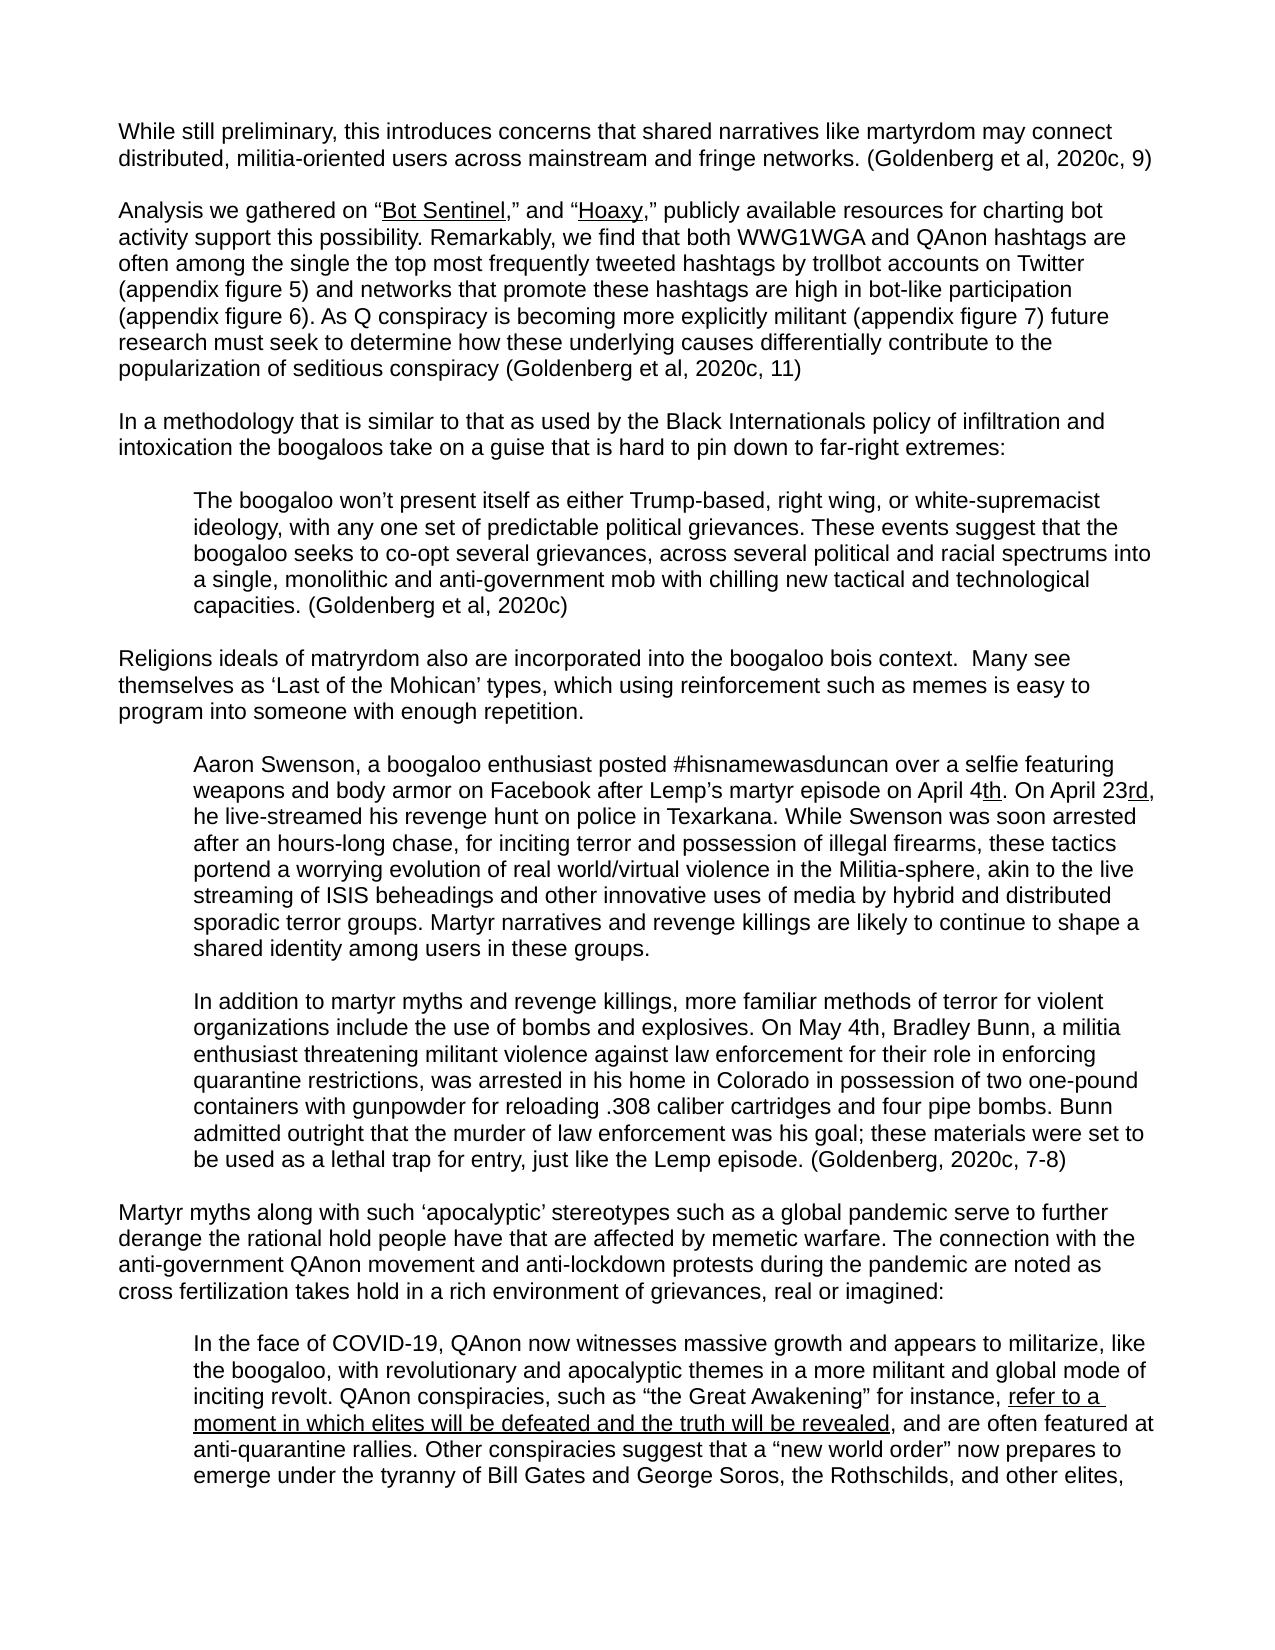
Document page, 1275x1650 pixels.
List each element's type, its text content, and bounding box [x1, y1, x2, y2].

text In the face of COVID-19, QAnon now witnesses massive growth and appears to militarize, like the boogaloo, with revolutionary and apocalyptic themes in a more militant and global mode of inciting revolt. QAnon conspiracies, such as “the Great Awakening” for instance, refer to a moment in which elites will be defeated and the truth will be revealed, and are often featured at anti-quarantine rallies. Other conspiracies suggest that a “new world order” now prepares to emerge under the tyranny of Bill Gates and George Soros, the Rothschilds, and other elites, [193, 1330, 1157, 1488]
text Analysis we gathered on “Bot Sentinel,” and “Hoaxy,” publicly available resources for charting bot activity support this possibility. Remarkably, we find that both WWG1WGA and QAnon hashtags are often among the single the top most frequently tweeted hashtags by trollbot accounts on Twitter (appendix figure 5) and networks that promote these hashtags are high in bot-like participation (appendix figure 6). As Q conspiracy is becoming more explicitly militant (appendix figure 7) future research must seek to determine how these underlying causes differentially contribute to the popularization of seditious conspiracy (Goldenberg et al, 2020c, 11) [118, 197, 1157, 382]
text Religions ideals of matryrdom also are incorporated into the boogaloo bois context. Many see themselves as ‘Last of the Mohican’ types, which using reinforcement such as memes is easy to program into someone with enough repetition. [118, 645, 1157, 724]
text While still preliminary, this introduces concerns that shared narratives like martyrdom may connect distributed, militia-oriented users across mainstream and fringe networks. (Goldenberg et al, 2020c, 9) [118, 118, 1157, 171]
text The boogaloo won’t present itself as either Trump-based, right wing, or white-supremacist ideology, with any one set of predictable political grievances. These events suggest that the boogaloo seeks to co-opt several grievances, across several political and racial spectrums into a single, monolithic and anti-government mob with chilling new tactical and technological capacities. (Goldenberg et al, 2020c) [193, 487, 1157, 619]
text Aaron Swenson, a boogaloo enthusiast posted #hisnamewasduncan over a selfie featuring weapons and body armor on Facebook after Lemp’s martyr episode on April 4th. On April 23rd, he live-streamed his revenge hunt on police in Texarkana. While Swenson was soon arrested after an hours-long chase, for inciting terror and possession of illegal firearms, these tactics portend a worrying evolution of real world/virtual violence in the Militia-sphere, akin to the live streaming of ISIS beheadings and other innovative uses of media by hybrid and distributed sporadic terror groups. Martyr narratives and revenge killings are likely to continue to shape a shared identity among users in these groups. [193, 751, 1157, 961]
text In addition to martyr myths and revenge killings, more familiar methods of terror for violent organizations include the use of bombs and explosives. On May 4th, Bradley Bunn, a militia enthusiast threatening militant violence against law enforcement for their role in enforcing quarantine restrictions, was arrested in his home in Colorado in possession of two one-pound containers with gunpowder for reloading .308 caliber cartridges and four pipe bombs. Bunn admitted outright that the murder of law enforcement was his goal; these materials were set to be used as a lethal trap for entry, just like the Lemp episode. (Goldenberg, 2020c, 7-8) [193, 988, 1157, 1172]
text Martyr myths along with such ‘apocalyptic’ stereotypes such as a global pandemic serve to further derange the rational hold people have that are affected by memetic warfare. The connection with the anti-government QAnon movement and anti-lockdown protests during the pandemic are noted as cross fertilization takes hold in a rich environment of grievances, real or imagined: [118, 1199, 1157, 1304]
text In a methodology that is similar to that as used by the Black Internationals policy of infiltration and intoxication the boogaloos take on a guise that is hard to pin down to far-right extremes: [118, 408, 1157, 461]
